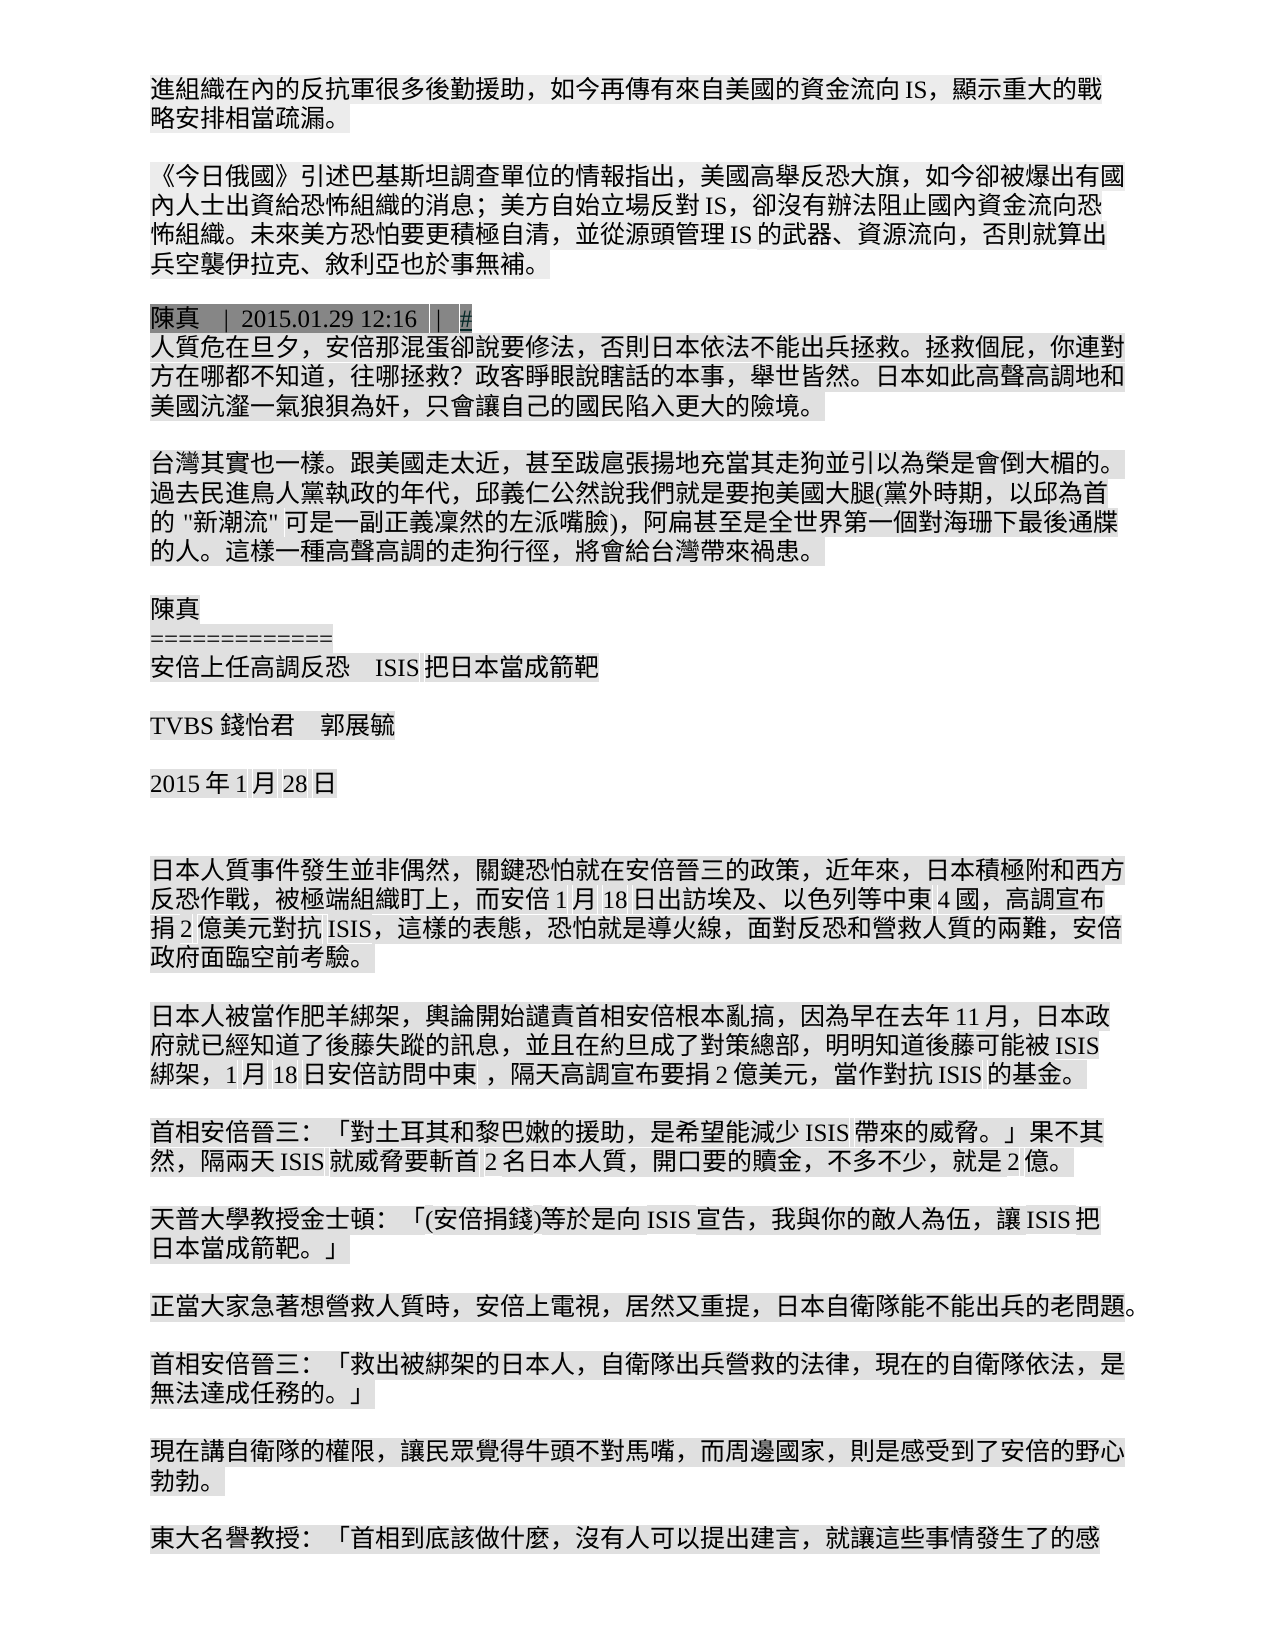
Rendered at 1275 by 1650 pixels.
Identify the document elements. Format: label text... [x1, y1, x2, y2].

text 先前辭不達意之處，這篇報導應能有助補強。 https://www.anntw.com/articles/20150129-rxDn 【台灣醒報記者方家敏綜合報導】一名巴基斯坦籍IS（伊斯蘭國）指揮官尤瑟夫‧薩拉菲日前遭巴國當局逮捕時透露，曾獲得來自美方的資金，以經營IS的海外基地，將巴國青年送上戰場。儘管美國高層早已得知此消息，卻未主動澄清，表面上反IS卻無法阻斷其外援，使得美國高舉的反恐大旗染上汙點。 《法新社》報導，巴基斯坦籍IS指揮官尤瑟夫‧薩拉菲於去年2月遭到巴基斯坦政府逮捕，日前他接受調查時爆料，IS巴基斯坦基地曾收到來自美國的金主出資，以在巴國內招兵買馬，將年輕聖戰士送上敘利亞前線。此消息28日占據巴基斯坦各大報版面。 根據巴基斯坦《快訊論壇》報導內容指出，薩拉菲不僅承認接受美國資金，以每人600美元的方式攏絡年輕人上戰場，甚至與巴國當地清真寺的教長結黨營私，以集團經營的方式散布極端思想。如今包括拉哈爾、木爾坦等巴國大城都已插上IS旗幟和支持IS的塗鴉，顯示國內IS陣營不斷壯大。 更糟的是，據稱美國國務卿凱瑞本月稍早出訪巴國首都伊斯蘭馬巴德時，就已對此知情，而同行的美國國防中央指揮官洛伊德‧奧斯丁也早就知曉此事，但始終沒有主動對外澄清或說明。 去年10月美國也曾搞烏龍，不慎將空投的物資與武器丟在IS的勢力範圍內，IS成員不僅開心收下，還在網路上公開感謝美國，嘲諷美國為「好隊友」；去年6月，IS也曾從逃亡的伊拉克士兵手中搶奪價值數百萬美元的美製軍火；過去在敘利亞內戰時，又給予包含激進組織在內的反抗軍很多後勤援助，如今再傳有來自美國的資金流向IS，顯示重大的戰略安排相當疏漏。 《今日俄國》引述巴基斯坦調查單位的情報指出，美國高舉反恐大旗，如今卻被爆出有國內人士出資給恐怖組織的消息；美方自始立場反對IS，卻沒有辦法阻止國內資金流向恐怖組織。未來美方恐怕要更積極自清，並從源頭管理IS的武器、資源流向，否則就算出兵空襲伊拉克、敘利亞也於事無補。 [150, 75, 1125, 279]
text 陳真 | 2015.01.29 12:16 | # [150, 304, 1125, 333]
text 人質危在旦夕，安倍那混蛋卻說要修法，否則日本依法不能出兵拯救。拯救個屁，你連對方在哪都不知道，往哪拯救？政客睜眼說瞎話的本事，舉世皆然。日本如此高聲高調地和美國沆瀣一氣狼狽為奸，只會讓自己的國民陷入更大的險境。 台灣其實也一樣。跟美國走太近，甚至跋扈張揚地充當其走狗並引以為榮是會倒大楣的。過去民進鳥人黨執政的年代，邱義仁公然說我們就是要抱美國大腿(黨外時期，以邱為首的 "新潮流" 可是一副正義凜然的左派嘴臉)，阿扁甚至是全世界第一個對海珊下最後通牒的人。這樣一種高聲高調的走狗行徑，將會給台灣帶來禍患。 陳真 ============= 安倍上任高調反恐 ISIS把日本當成箭靶 TVBS 錢怡君 郭展毓 2015年1月28日 日本人質事件發生並非偶然，關鍵恐怕就在安倍晉三的政策，近年來，日本積極附和西方反恐作戰，被極端組織盯上，而安倍1月18日出訪埃及、以色列等中東4國，高調宣布捐2億美元對抗ISIS，這樣的表態，恐怕就是導火線，面對反恐和營救人質的兩難，安倍政府面臨空前考驗。 日本人被當作肥羊綁架，輿論開始譴責首相安倍根本亂搞，因為早在去年11月，日本政府就已經知道了後藤失蹤的訊息，並且在約旦成了對策總部，明明知道後藤可能被ISIS綁架，1月18日安倍訪問中東 ，隔天高調宣布要捐2億美元，當作對抗ISIS的基金。 首相安倍晉三：「對土耳其和黎巴嫩的援助，是希望能減少ISIS帶來的威脅。」果不其然，隔兩天ISIS就威脅要斬首2名日本人質，開口要的贖金，不多不少，就是2億。 天普大學教授金士頓：「(安倍捐錢)等於是向ISIS宣告，我與你的敵人為伍，讓ISIS把日本當成箭靶。」 正當大家急著想營救人質時，安倍上電視，居然又重提，日本自衛隊能不能出兵的老問題。 首相安倍晉三：「救出被綁架的日本人，自衛隊出兵營救的法律，現在的自衛隊依法，是無法達成任務的。」 現在講自衛隊的權限，讓民眾覺得牛頭不對馬嘴，而周邊國家，則是感受到了安倍的野心勃勃。 東大名譽教授：「首相到底該做什麼，沒有人可以提出建言，就讓這些事情發生了的感覺。」 就在第一名人質被處決後，安倍在國內的聲望降到了最低點，他不斷遭到批判，無法保護人民的安全。 首相安倍晉三：「擔心人質危機，屈服於恐怖份子的威脅，無法對周邊國家的人道支援，我國是絕對不會對恐怖主義屈服的。」 [150, 333, 1125, 1554]
